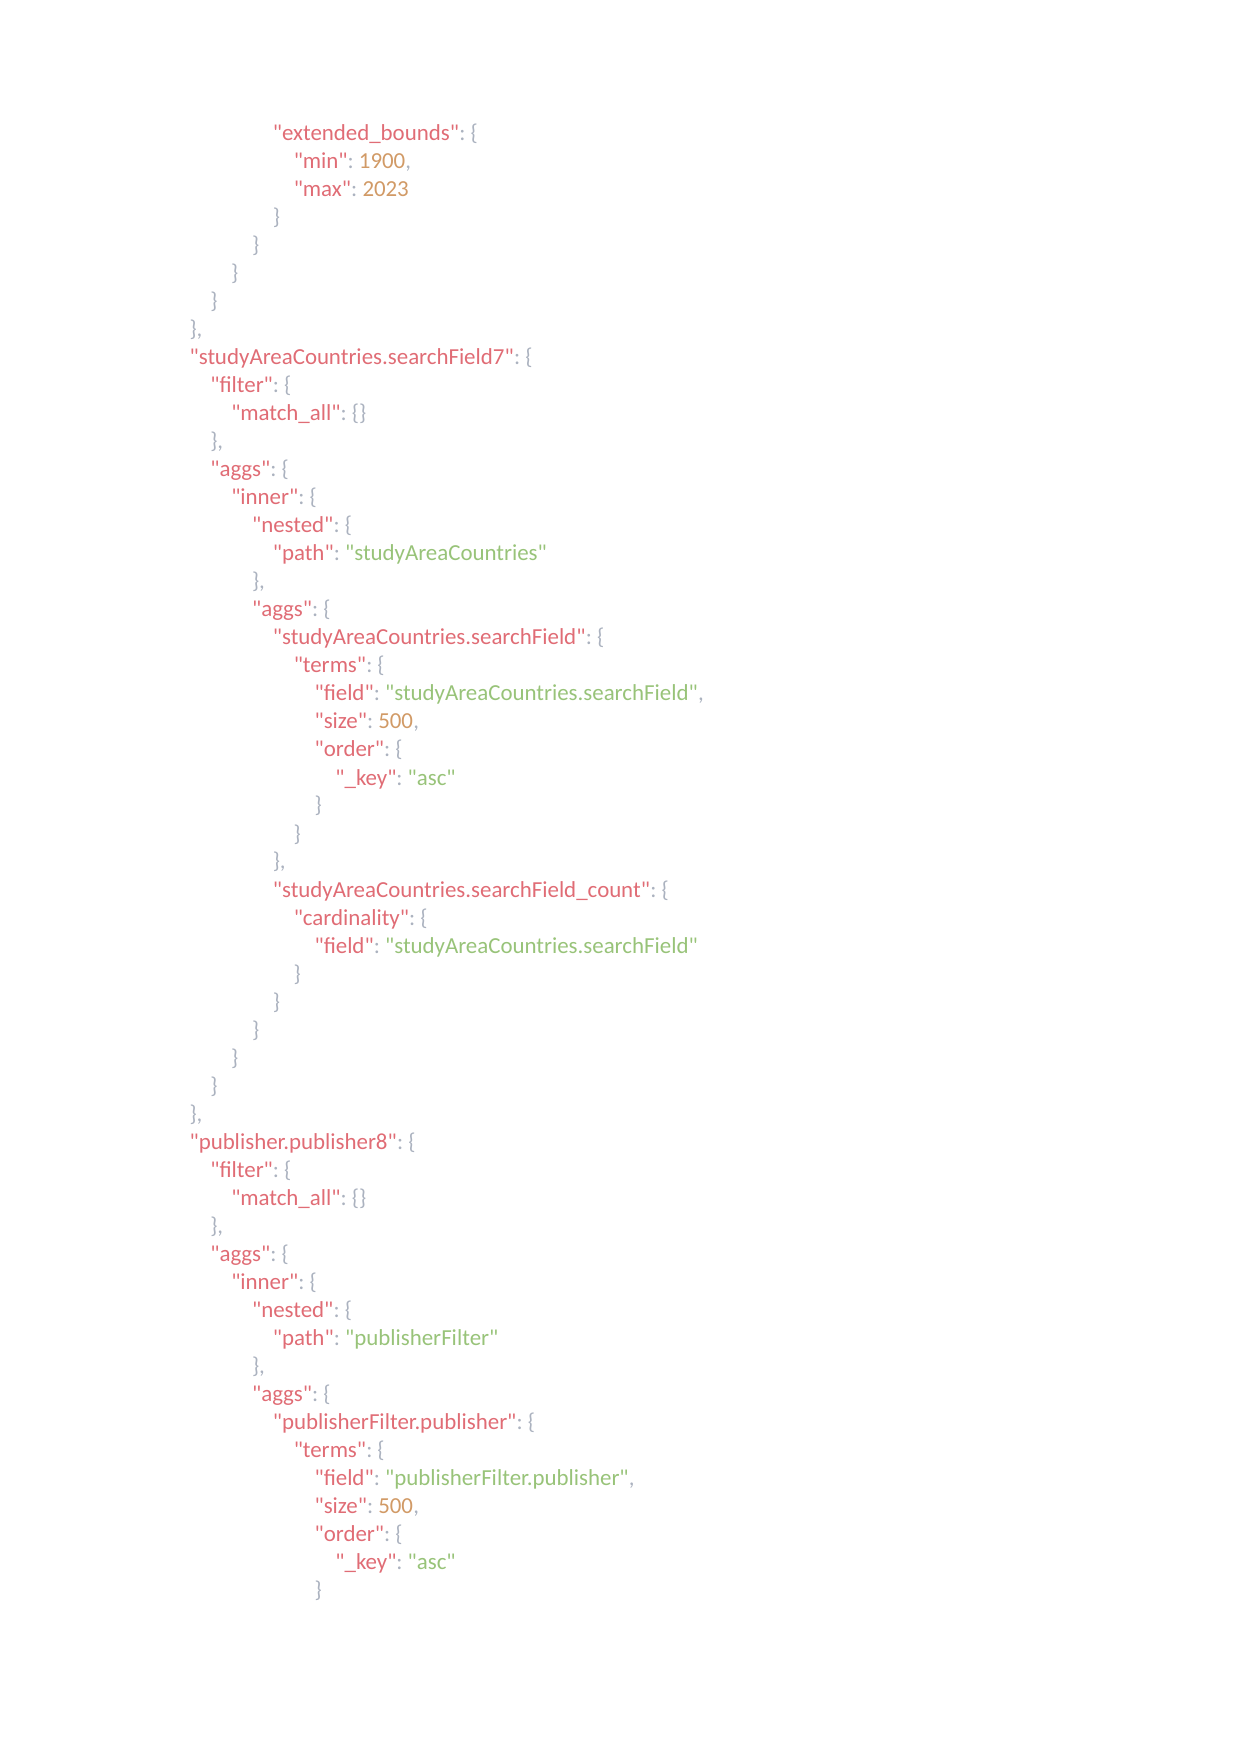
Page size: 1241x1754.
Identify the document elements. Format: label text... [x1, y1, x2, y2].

text "_key": "asc" [148, 763, 1093, 791]
text "match_all": {} [148, 398, 1093, 426]
text "publisher.publisher8": { [148, 1127, 1093, 1155]
text "path": "publisherFilter" [148, 1323, 1093, 1351]
text }, [148, 847, 1093, 875]
text "aggs": { [148, 1239, 1093, 1267]
text } [148, 987, 1093, 1015]
text }, [148, 426, 1093, 454]
text "order": { [148, 734, 1093, 763]
text } [148, 819, 1093, 847]
text "nested": { [148, 510, 1093, 538]
text }, [148, 566, 1093, 594]
text "filter": { [148, 370, 1093, 398]
text } [148, 1071, 1093, 1099]
text "field": "publisherFilter.publisher", [148, 1463, 1093, 1491]
text "inner": { [148, 482, 1093, 510]
text "terms": { [148, 1435, 1093, 1463]
text "match_all": {} [148, 1183, 1093, 1211]
text "extended_bounds": { [148, 118, 1093, 146]
text "publisherFilter.publisher": { [148, 1407, 1093, 1435]
text } [148, 1043, 1093, 1071]
text }, [148, 1099, 1093, 1127]
text } [148, 791, 1093, 819]
text }, [148, 1351, 1093, 1379]
text "field": "studyAreaCountries.searchField", [148, 678, 1093, 707]
text "aggs": { [148, 594, 1093, 622]
text } [148, 230, 1093, 258]
text "studyAreaCountries.searchField7": { [148, 342, 1093, 370]
text "max": 2023 [148, 174, 1093, 202]
text "size": 500, [148, 707, 1093, 734]
text } [148, 959, 1093, 987]
text "min": 1900, [148, 146, 1093, 174]
text "size": 500, [148, 1491, 1093, 1519]
text "cardinality": { [148, 903, 1093, 931]
text } [148, 202, 1093, 230]
text "aggs": { [148, 1379, 1093, 1407]
text "field": "studyAreaCountries.searchField" [148, 931, 1093, 959]
text "studyAreaCountries.searchField_count": { [148, 875, 1093, 903]
text } [148, 1015, 1093, 1043]
text }, [148, 1211, 1093, 1239]
text }, [148, 314, 1093, 342]
text } [148, 258, 1093, 286]
text "inner": { [148, 1267, 1093, 1295]
text "terms": { [148, 651, 1093, 678]
text "filter": { [148, 1155, 1093, 1183]
text } [148, 1575, 1093, 1603]
text } [148, 286, 1093, 314]
text "_key": "asc" [148, 1547, 1093, 1575]
text "order": { [148, 1519, 1093, 1547]
text "path": "studyAreaCountries" [148, 538, 1093, 566]
text "nested": { [148, 1295, 1093, 1323]
text "aggs": { [148, 454, 1093, 482]
text "studyAreaCountries.searchField": { [148, 622, 1093, 651]
